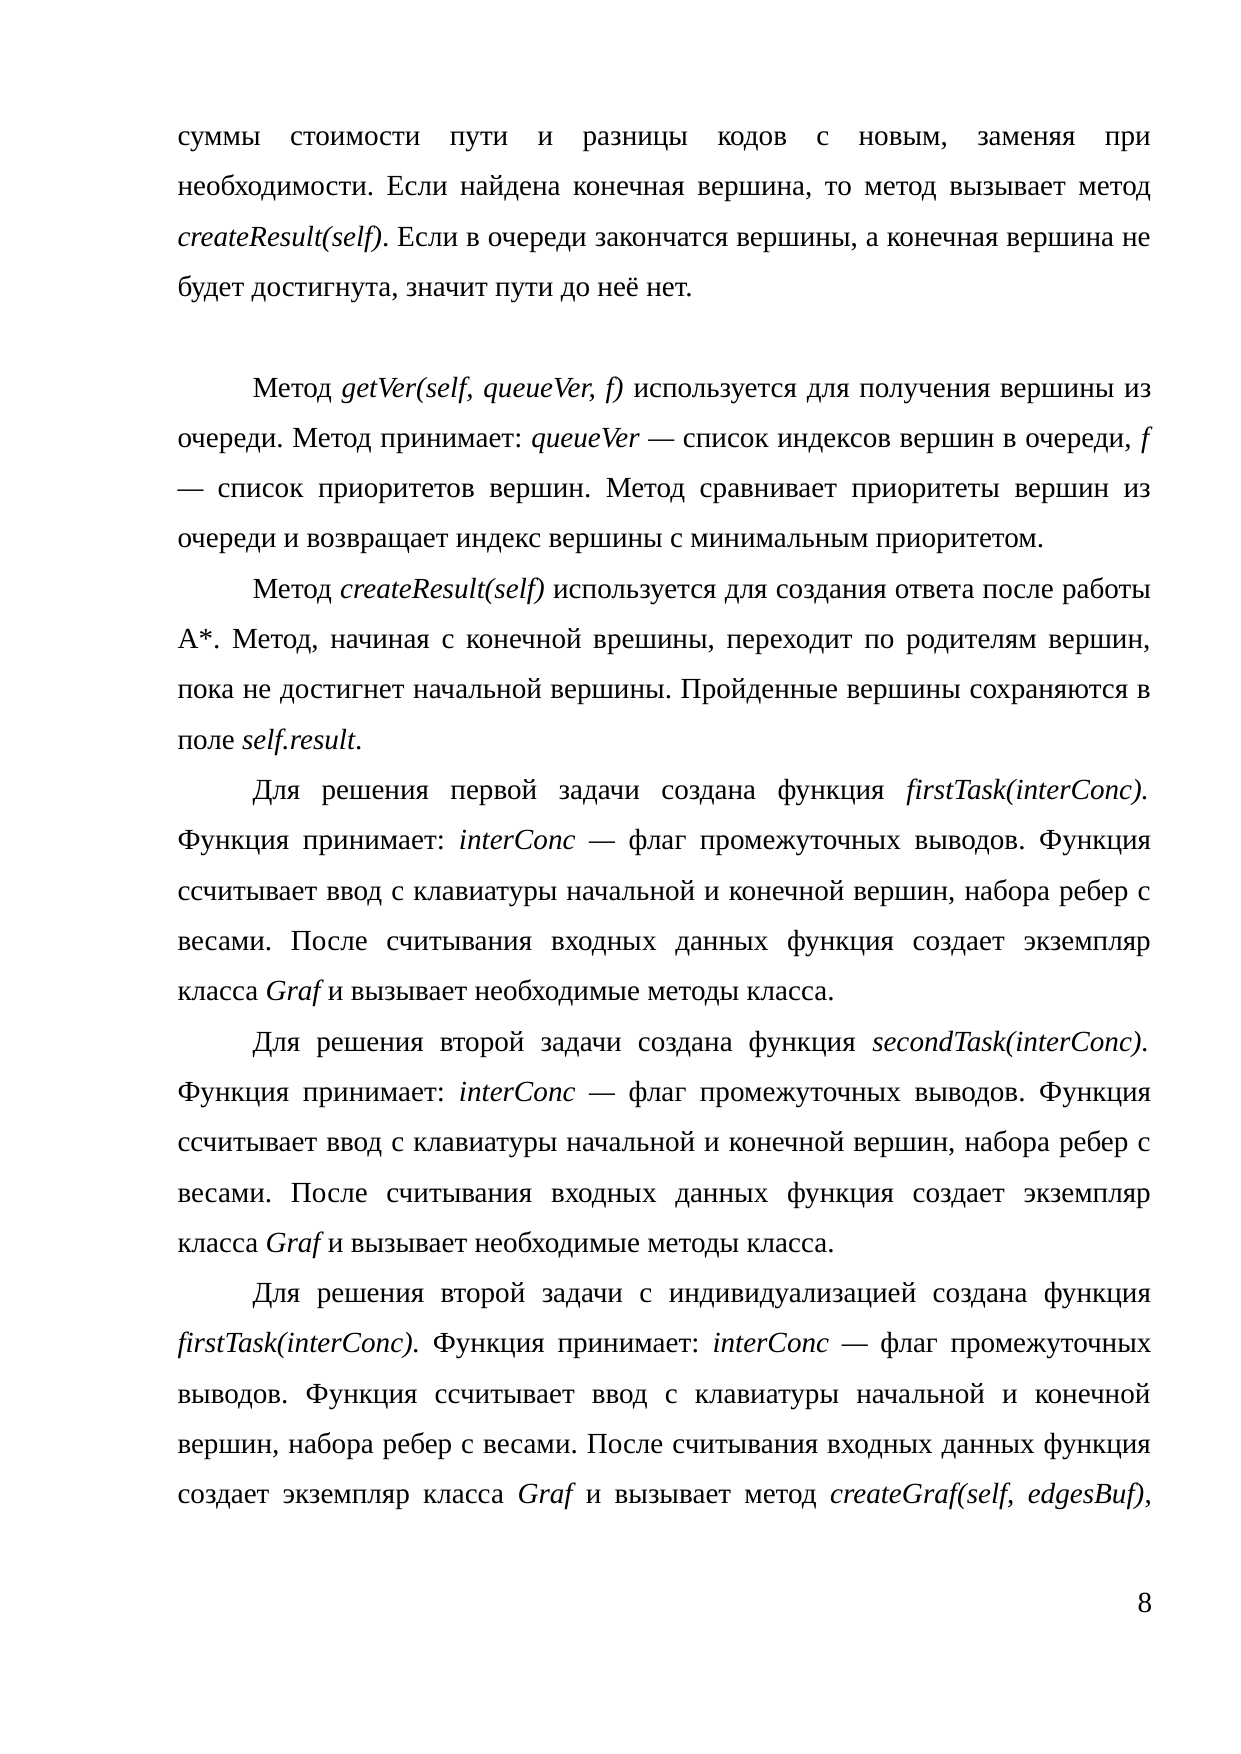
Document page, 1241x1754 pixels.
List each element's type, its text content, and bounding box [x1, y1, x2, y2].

text Метод createResult(self) используется для создания ответа после работы А*. Метод, начиная с конечной врешины, переходит по родителям вершин, пока не достигнет начальной вершины. Пройденные вершины сохраняются в поле self.result. [177, 571, 1152, 755]
text Метод getVer(self, queueVer, f) используется для получения вершины из очереди. Метод принимает: queueVer — список индексов вершин в очереди, f — список приоритетов вершин. Метод сравнивает приоритеты вершин из очереди и возвращает индекс вершины с минимальным приоритетом. [177, 370, 1152, 554]
text суммы стоимости пути и разницы кодов с новым, заменяя при необходимости. Если найдена конечная вершина, то метод вызывает метод createResult(self). Если в очереди закончатся вершины, а конечная вершина не будет достигнута, значит пути до неё нет. [177, 118, 1152, 303]
text Для решения первой задачи создана функция firstTask(interCоnc). Функция принимает: interConc — флаг промежуточных выводов. Функция ссчитывает ввод с клавиатуры начальной и конечной вершин, набора ребер с весами. После считывания входных данных функция создает экземпляр класса Graf и вызывает необходимые методы класса. [177, 772, 1152, 1007]
text Для решения второй задачи создана функция secondTask(interCоnc). Функция принимает: interConc — флаг промежуточных выводов. Функция ссчитывает ввод с клавиатуры начальной и конечной вершин, набора ребер с весами. После считывания входных данных функция создает экземпляр класса Graf и вызывает необходимые методы класса. [177, 1024, 1152, 1258]
text Для решения второй задачи с индивидуализацией создана функция firstTask(interCоnc). Функция принимает: interConc — флаг промежуточных выводов. Функция ссчитывает ввод с клавиатуры начальной и конечной вершин, набора ребер с весами. После считывания входных данных функция создает экземпляр класса Graf и вызывает метод createGraf(self, edgesBuf), [177, 1275, 1152, 1510]
